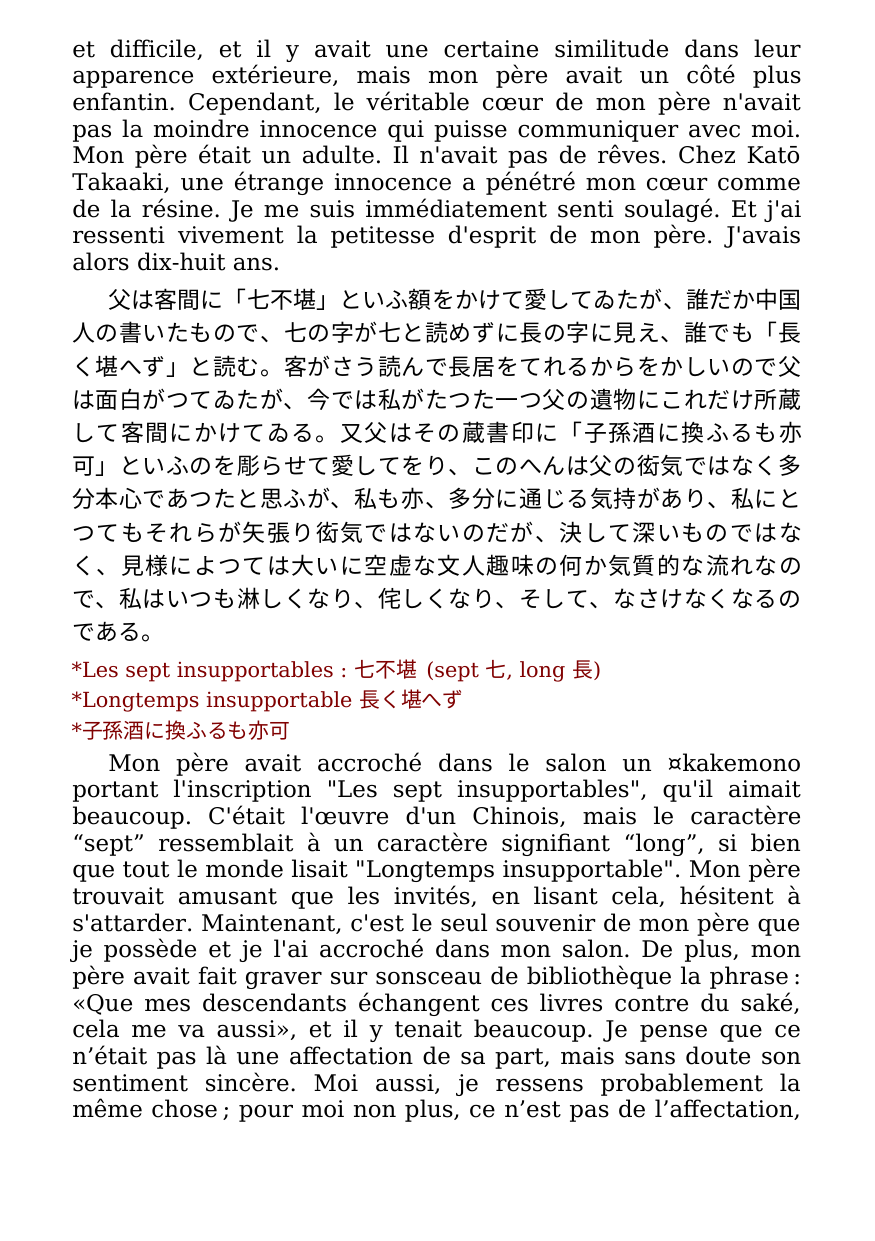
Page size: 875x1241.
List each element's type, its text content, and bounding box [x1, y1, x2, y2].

text *Longtemps insupportable 長く堪へず [71, 684, 803, 714]
text *子孫酒に換ふるも亦可 [71, 714, 803, 744]
text et difficile, et il y avait une certaine similitude dans leur apparence extérieure, mais mon père avait un côté plus enfantin. Cependant, le véritable cœur de mon père n'avait pas la moindre innocence qui puisse communiquer avec moi. Mon père était un adulte. Il n'avait pas de rêves. Chez Katō Takaaki, une étrange innocence a pénétré mon cœur comme de la résine. Je me suis immédiatement senti soulagé. Et j'ai ressenti vivement la petitesse d'esprit de mon père. J'avais alors dix-huit ans. [72, 36, 802, 276]
text *Les sept insupportables : 七不堪 (sept 七, long 長) [71, 653, 803, 684]
text 父は客間に「七不堪」といふ額をかけて愛してゐたが、誰だか中国人の書いたもので、七の字が七と読めずに長の字に見え、誰でも「長く堪へず」と読む。客がさう読んで長居をてれるからをかしいので父は面白がつてゐたが、今では私がたつた一つ父の遺物にこれだけ所蔵して客間にかけてゐる。又父はその蔵書印に「子孫酒に換ふるも亦可」といふのを彫らせて愛してをり、このへんは父の衒気ではなく多分本心であつたと思ふが、私も亦、多分に通じる気持があり、私にとつてもそれらが矢張り衒気ではないのだが、決して深いものではなく、見様によつては大いに空虚な文人趣味の何か気質的な流れなので、私はいつも淋しくなり、侘しくなり、そして、なさけなくなるのである。 [72, 282, 802, 647]
text Mon père avait accroché dans le salon un ¤kakemono portant l'inscription "Les sept insupportables", qu'il aimait beaucoup. C'était l'œuvre d'un Chinois, mais le caractère “sept” ressemblait à un caractère signifiant “long”, si bien que tout le monde lisait "Longtemps insupportable". Mon père trouvait amusant que les invités, en lisant cela, hésitent à s'attarder. Maintenant, c'est le seul souvenir de mon père que je possède et je l'ai accroché dans mon salon. De plus, mon père avait fait graver sur sonsceau de bibliothèque la phrase : «Que mes descendants échangent ces livres contre du saké, cela me va aussi», et il y tenait beaucoup. Je pense que ce n’était pas là une affectation de sa part, mais sans doute son sentiment sincère. Moi aussi, je ressens probablement la même chose ; pour moi non plus, ce n’est pas de l’affectation, [72, 750, 802, 1123]
